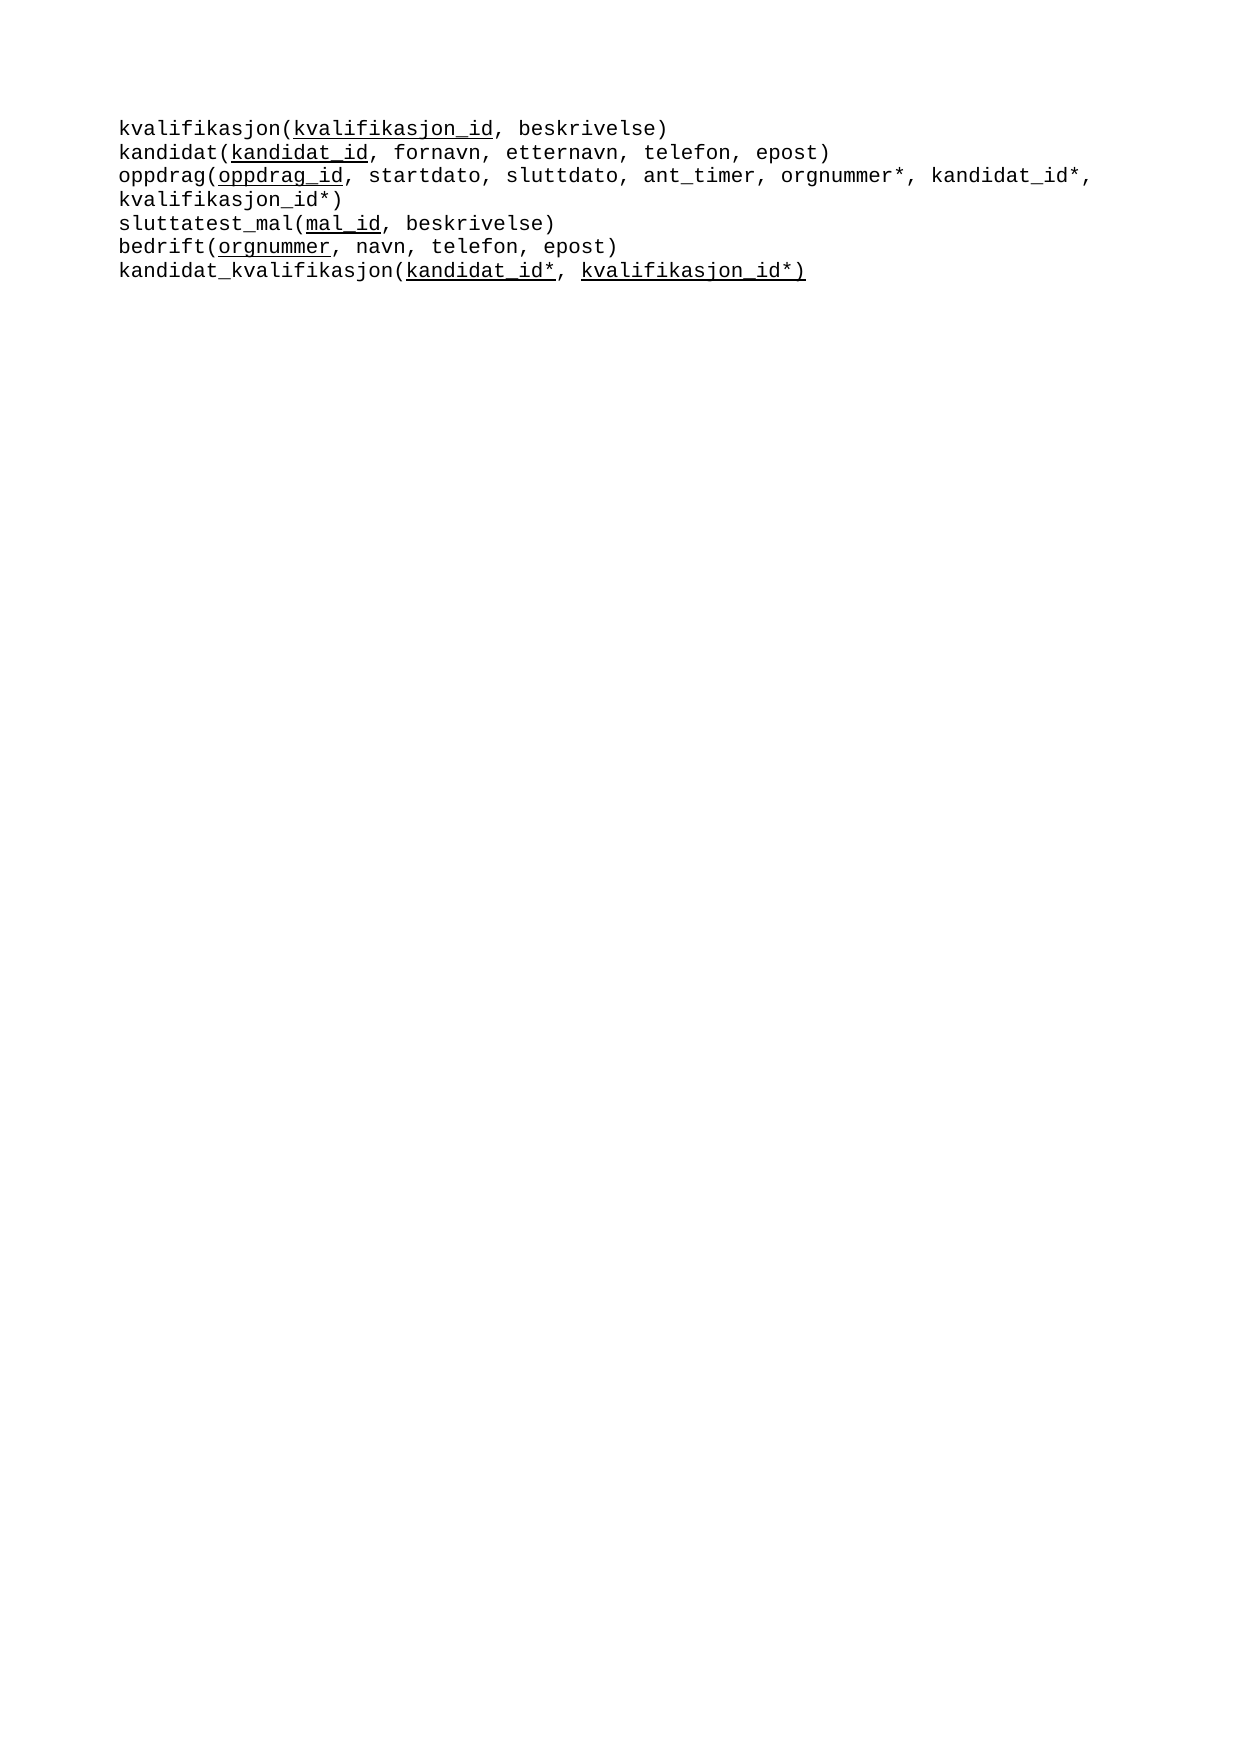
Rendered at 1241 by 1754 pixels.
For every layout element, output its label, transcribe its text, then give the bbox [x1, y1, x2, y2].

text oppdrag(oppdrag_id, startdato, sluttdato, ant_timer, orgnummer*, kandidat_id*, kvalifikasjon_id*) [118, 165, 1122, 213]
text kandidat(kandidat_id, fornavn, etternavn, telefon, epost) [118, 142, 1122, 165]
text kandidat_kvalifikasjon(kandidat_id*, kvalifikasjon_id*) [118, 260, 1122, 284]
text kvalifikasjon(kvalifikasjon_id, beskrivelse) [118, 118, 1122, 142]
text bedrift(orgnummer, navn, telefon, epost) [118, 236, 1122, 260]
text sluttatest_mal(mal_id, beskrivelse) [118, 213, 1122, 236]
